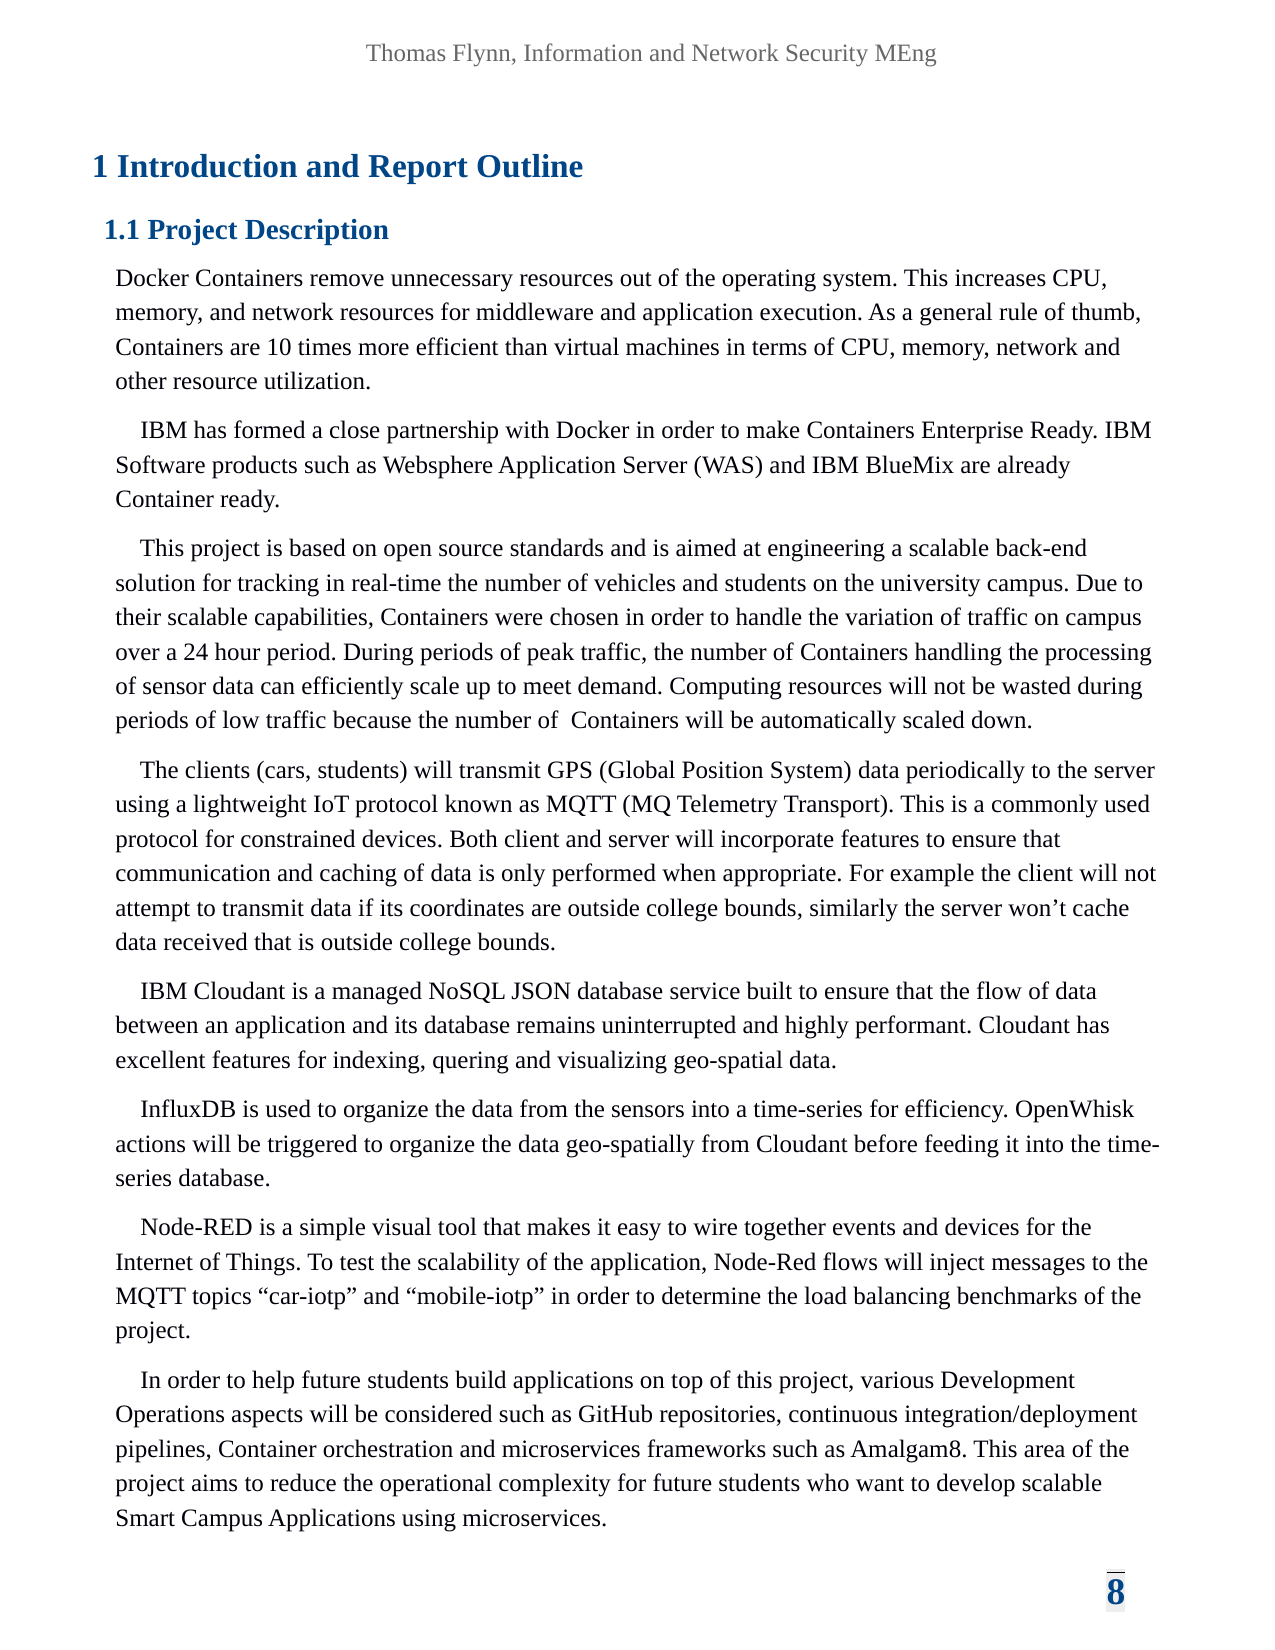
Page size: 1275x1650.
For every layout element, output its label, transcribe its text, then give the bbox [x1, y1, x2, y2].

subtitle 1 Introduction and Report Outline [92, 146, 1125, 184]
text IBM Cloudant is a managed NoSQL JSON database service built to ensure that the flow of data between an application and its database remains uninterrupted and highly performant. Cloudant has excellent features for indexing, quering and visualizing geo-spatial data. [115, 976, 1160, 1074]
text This project is based on open source standards and is aimed at engineering a scalable back-end solution for tracking in real-time the number of vehicles and students on the university campus. Due to their scalable capabilities, Containers were chosen in order to handle the variation of traffic on campus over a 24 hour period. During periods of peak traffic, the number of Containers handling the processing of sensor data can efficiently scale up to meet demand. Computing resources will not be wasted during periods of low traffic because the number of Containers will be automatically scaled down. [115, 533, 1160, 734]
text IBM has formed a close partnership with Docker in order to make Containers Enterprise Ready. IBM Software products such as Websphere Application Server (WAS) and IBM BlueMix are already Container ready. [115, 415, 1160, 513]
text In order to help future students build applications on top of this project, various Development Operations aspects will be considered such as GitHub repositories, continuous integration/deployment pipelines, Container orchestration and microservices frameworks such as Amalgam8. This area of the project aims to reduce the operational complexity for future students who want to develop scalable Smart Campus Applications using microservices. [115, 1365, 1160, 1531]
text Node-RED is a simple visual tool that makes it easy to wire together events and devices for the Internet of Things. To test the scalability of the application, Node-Red flows will inject messages to the MQTT topics “car-iotp” and “mobile-iotp” in order to determine the load balancing benchmarks of the project. [115, 1212, 1160, 1344]
text Docker Containers remove unnecessary resources out of the operating system. This increases CPU, memory, and network resources for middleware and application execution. As a general rule of thumb, Containers are 10 times more efficient than virtual machines in terms of CPU, memory, network and other resource utilization. [115, 263, 1160, 395]
text InfluxDB is used to organize the data from the sensors into a time-series for efficiency. OpenWhisk actions will be triggered to organize the data geo-spatially from Cloudant before feeding it into the time-series database. [115, 1094, 1160, 1192]
text The clients (cars, students) will transmit GPS (Global Position System) data periodically to the server using a lightweight IoT protocol known as MQTT (MQ Telemetry Transport). This is a commonly used protocol for constrained devices. Both client and server will incorporate features to ensure that communication and caching of data is only performed when appropriate. For example the client will not attempt to transmit data if its coordinates are outside college bounds, similarly the server won’t cache data received that is outside college bounds. [115, 755, 1160, 956]
subtitle 1.1 Project Description [97, 212, 1125, 246]
